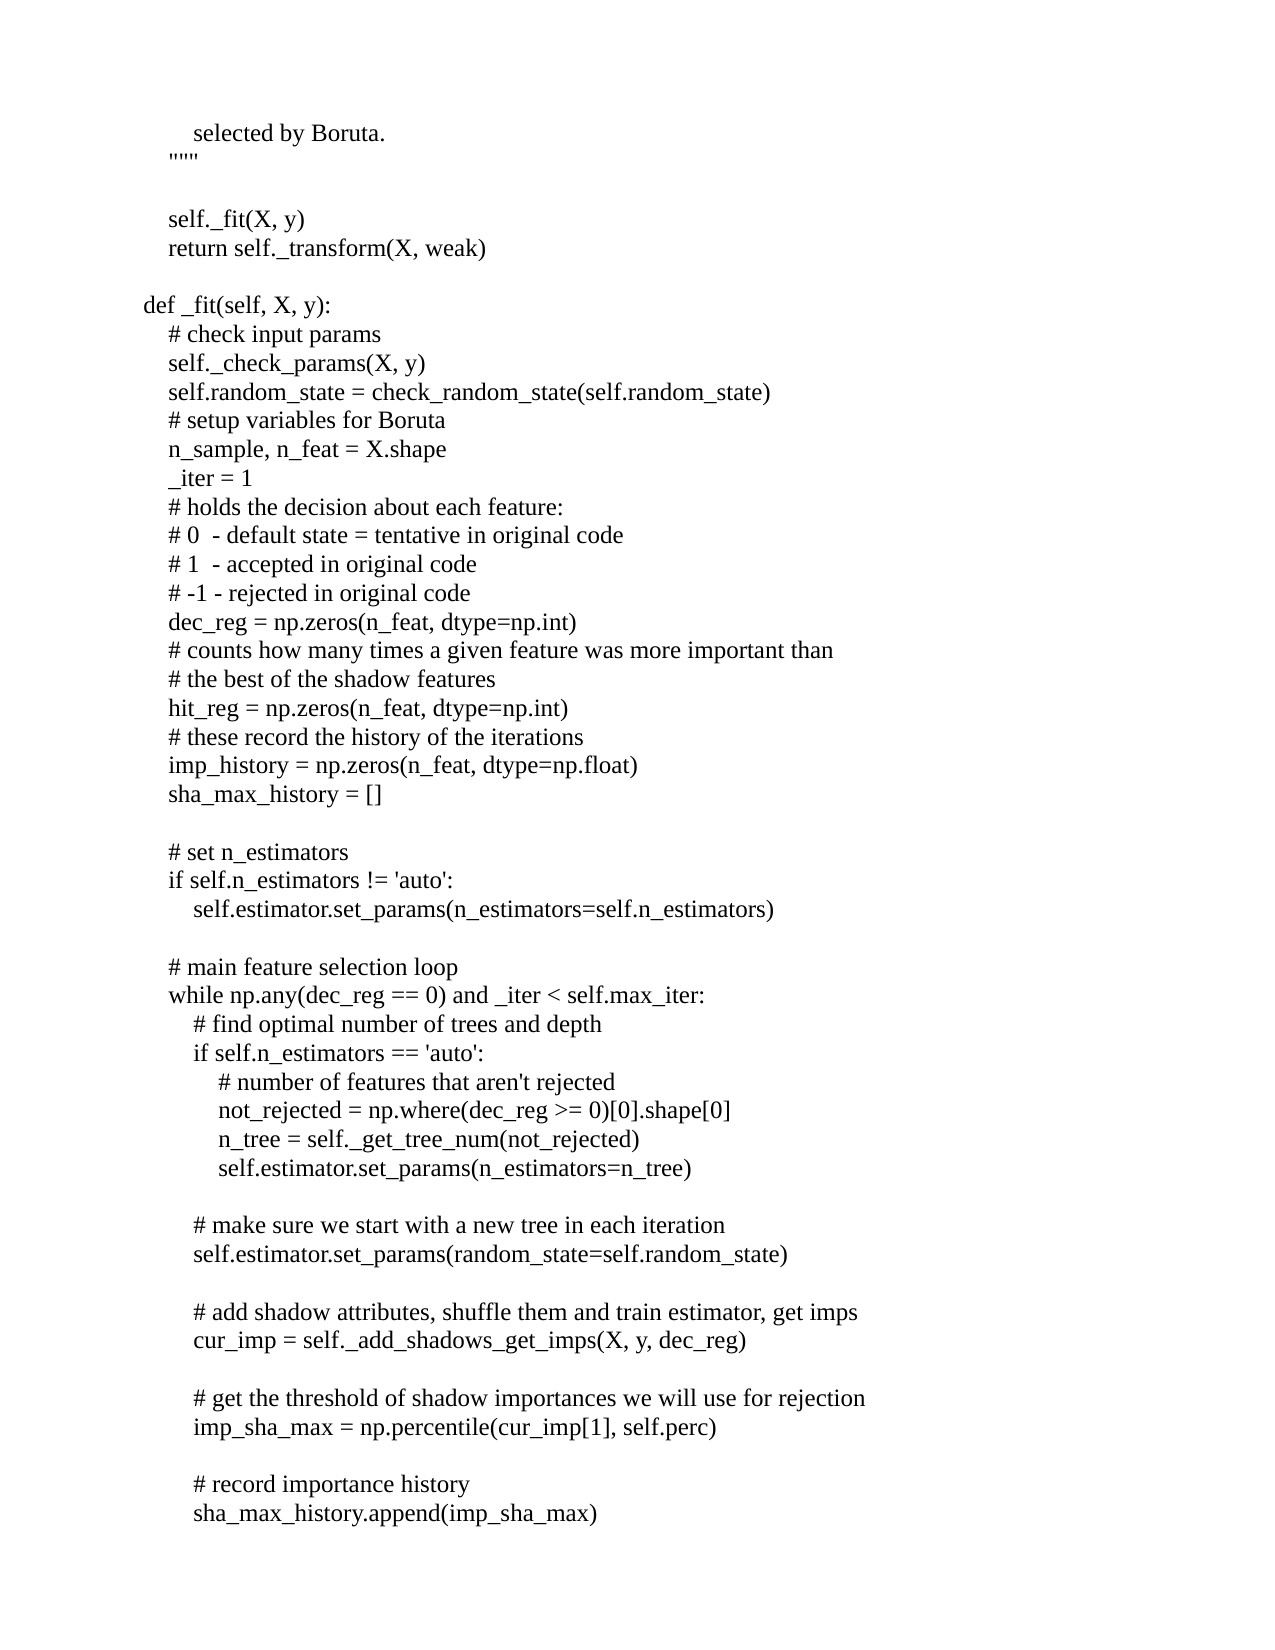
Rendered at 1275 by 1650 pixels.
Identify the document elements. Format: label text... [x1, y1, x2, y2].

text _iter = 1 [118, 463, 1157, 492]
text """ [118, 147, 1157, 176]
text # check input params [118, 319, 1157, 348]
text if self.n_estimators != 'auto': [118, 866, 1157, 894]
text # main feature selection loop [118, 952, 1157, 981]
text n_sample, n_feat = X.shape [118, 434, 1157, 463]
text self.random_state = check_random_state(self.random_state) [118, 377, 1157, 406]
text if self.n_estimators == 'auto': [118, 1038, 1157, 1067]
text # setup variables for Boruta [118, 406, 1157, 434]
text self._fit(X, y) [118, 204, 1157, 233]
text # -1 - rejected in original code [118, 578, 1157, 607]
text def _fit(self, X, y): [118, 291, 1157, 319]
text return self._transform(X, weak) [118, 233, 1157, 262]
text self._check_params(X, y) [118, 348, 1157, 377]
text # 0 - default state = tentative in original code [118, 521, 1157, 549]
text cur_imp = self._add_shadows_get_imps(X, y, dec_reg) [118, 1326, 1157, 1354]
text sha_max_history.append(imp_sha_max) [118, 1498, 1157, 1527]
text # add shadow attributes, shuffle them and train estimator, get imps [118, 1297, 1157, 1326]
text # these record the history of the iterations [118, 722, 1157, 751]
text selected by Boruta. [118, 118, 1157, 147]
text imp_history = np.zeros(n_feat, dtype=np.float) [118, 751, 1157, 779]
text not_rejected = np.where(dec_reg >= 0)[0].shape[0] [118, 1096, 1157, 1124]
text # record importance history [118, 1469, 1157, 1498]
text # holds the decision about each feature: [118, 492, 1157, 521]
text imp_sha_max = np.percentile(cur_imp[1], self.perc) [118, 1412, 1157, 1441]
text # make sure we start with a new tree in each iteration [118, 1211, 1157, 1239]
text self.estimator.set_params(random_state=self.random_state) [118, 1239, 1157, 1268]
text self.estimator.set_params(n_estimators=self.n_estimators) [118, 894, 1157, 923]
text self.estimator.set_params(n_estimators=n_tree) [118, 1153, 1157, 1182]
text while np.any(dec_reg == 0) and _iter < self.max_iter: [118, 981, 1157, 1009]
text # set n_estimators [118, 837, 1157, 866]
text n_tree = self._get_tree_num(not_rejected) [118, 1124, 1157, 1153]
text # the best of the shadow features [118, 664, 1157, 693]
text dec_reg = np.zeros(n_feat, dtype=np.int) [118, 607, 1157, 636]
text # counts how many times a given feature was more important than [118, 636, 1157, 664]
text sha_max_history = [] [118, 779, 1157, 808]
text # 1 - accepted in original code [118, 549, 1157, 578]
text # get the threshold of shadow importances we will use for rejection [118, 1383, 1157, 1412]
text # find optimal number of trees and depth [118, 1009, 1157, 1038]
text # number of features that aren't rejected [118, 1067, 1157, 1096]
text hit_reg = np.zeros(n_feat, dtype=np.int) [118, 693, 1157, 722]
